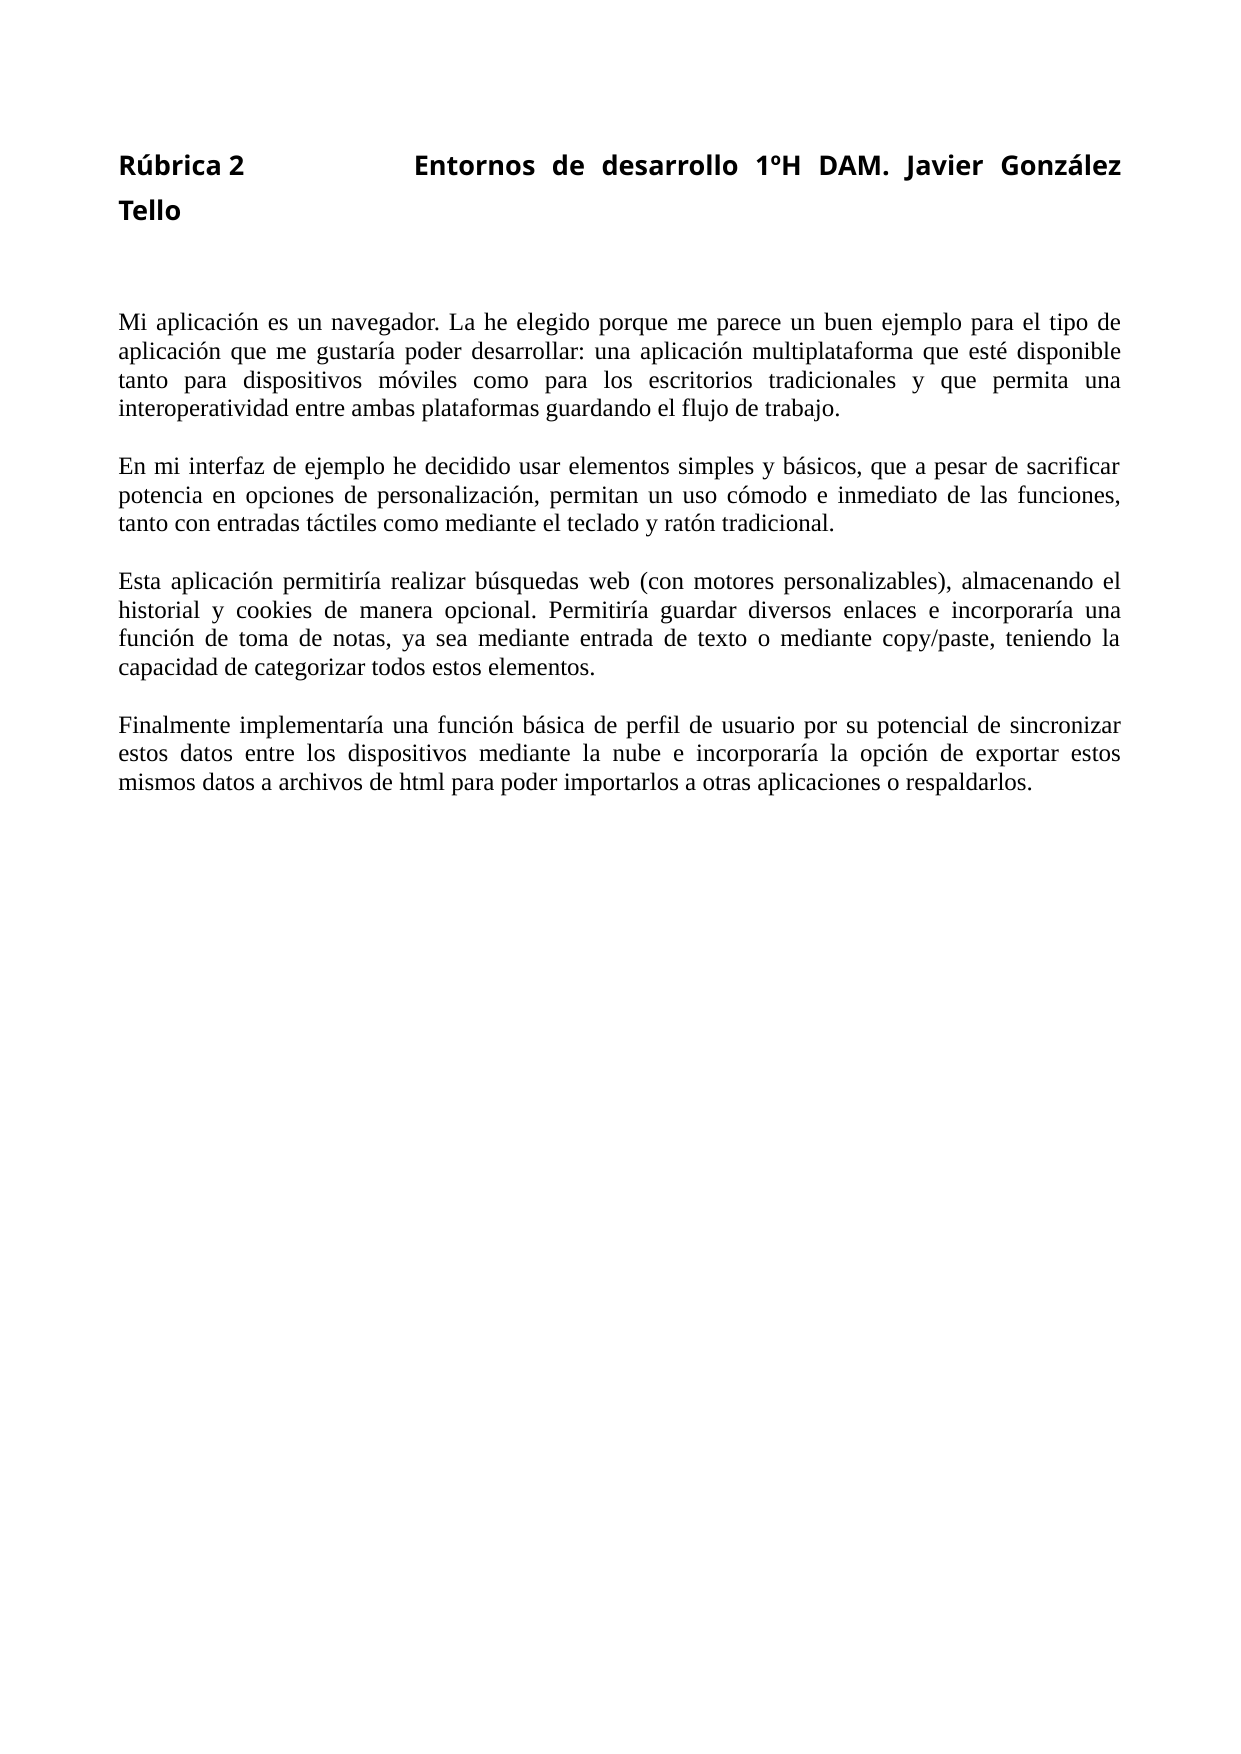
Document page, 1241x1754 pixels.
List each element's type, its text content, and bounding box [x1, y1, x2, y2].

text En mi interfaz de ejemplo he decidido usar elementos simples y básicos, que a pesar de sacrificar potencia en opciones de personalización, permitan un uso cómodo e inmediato de las funciones, tanto con entradas táctiles como mediante el teclado y ratón tradicional. [118, 451, 1122, 537]
text Rúbrica 2 Entornos de desarrollo 1ºH DAM. Javier González Tello [118, 147, 1122, 228]
text Mi aplicación es un navegador. La he elegido porque me parece un buen ejemplo para el tipo de aplicación que me gustaría poder desarrollar: una aplicación multiplataforma que esté disponible tanto para dispositivos móviles como para los escritorios tradicionales y que permita una interoperatividad entre ambas plataformas guardando el flujo de trabajo. [118, 307, 1122, 422]
text Finalmente implementaría una función básica de perfil de usuario por su potencial de sincronizar estos datos entre los dispositivos mediante la nube e incorporaría la opción de exportar estos mismos datos a archivos de html para poder importarlos a otras aplicaciones o respaldarlos. [118, 710, 1122, 796]
text Esta aplicación permitiría realizar búsquedas web (con motores personalizables), almacenando el historial y cookies de manera opcional. Permitiría guardar diversos enlaces e incorporaría una función de toma de notas, ya sea mediante entrada de texto o mediante copy/paste, teniendo la capacidad de categorizar todos estos elementos. [118, 537, 1122, 681]
